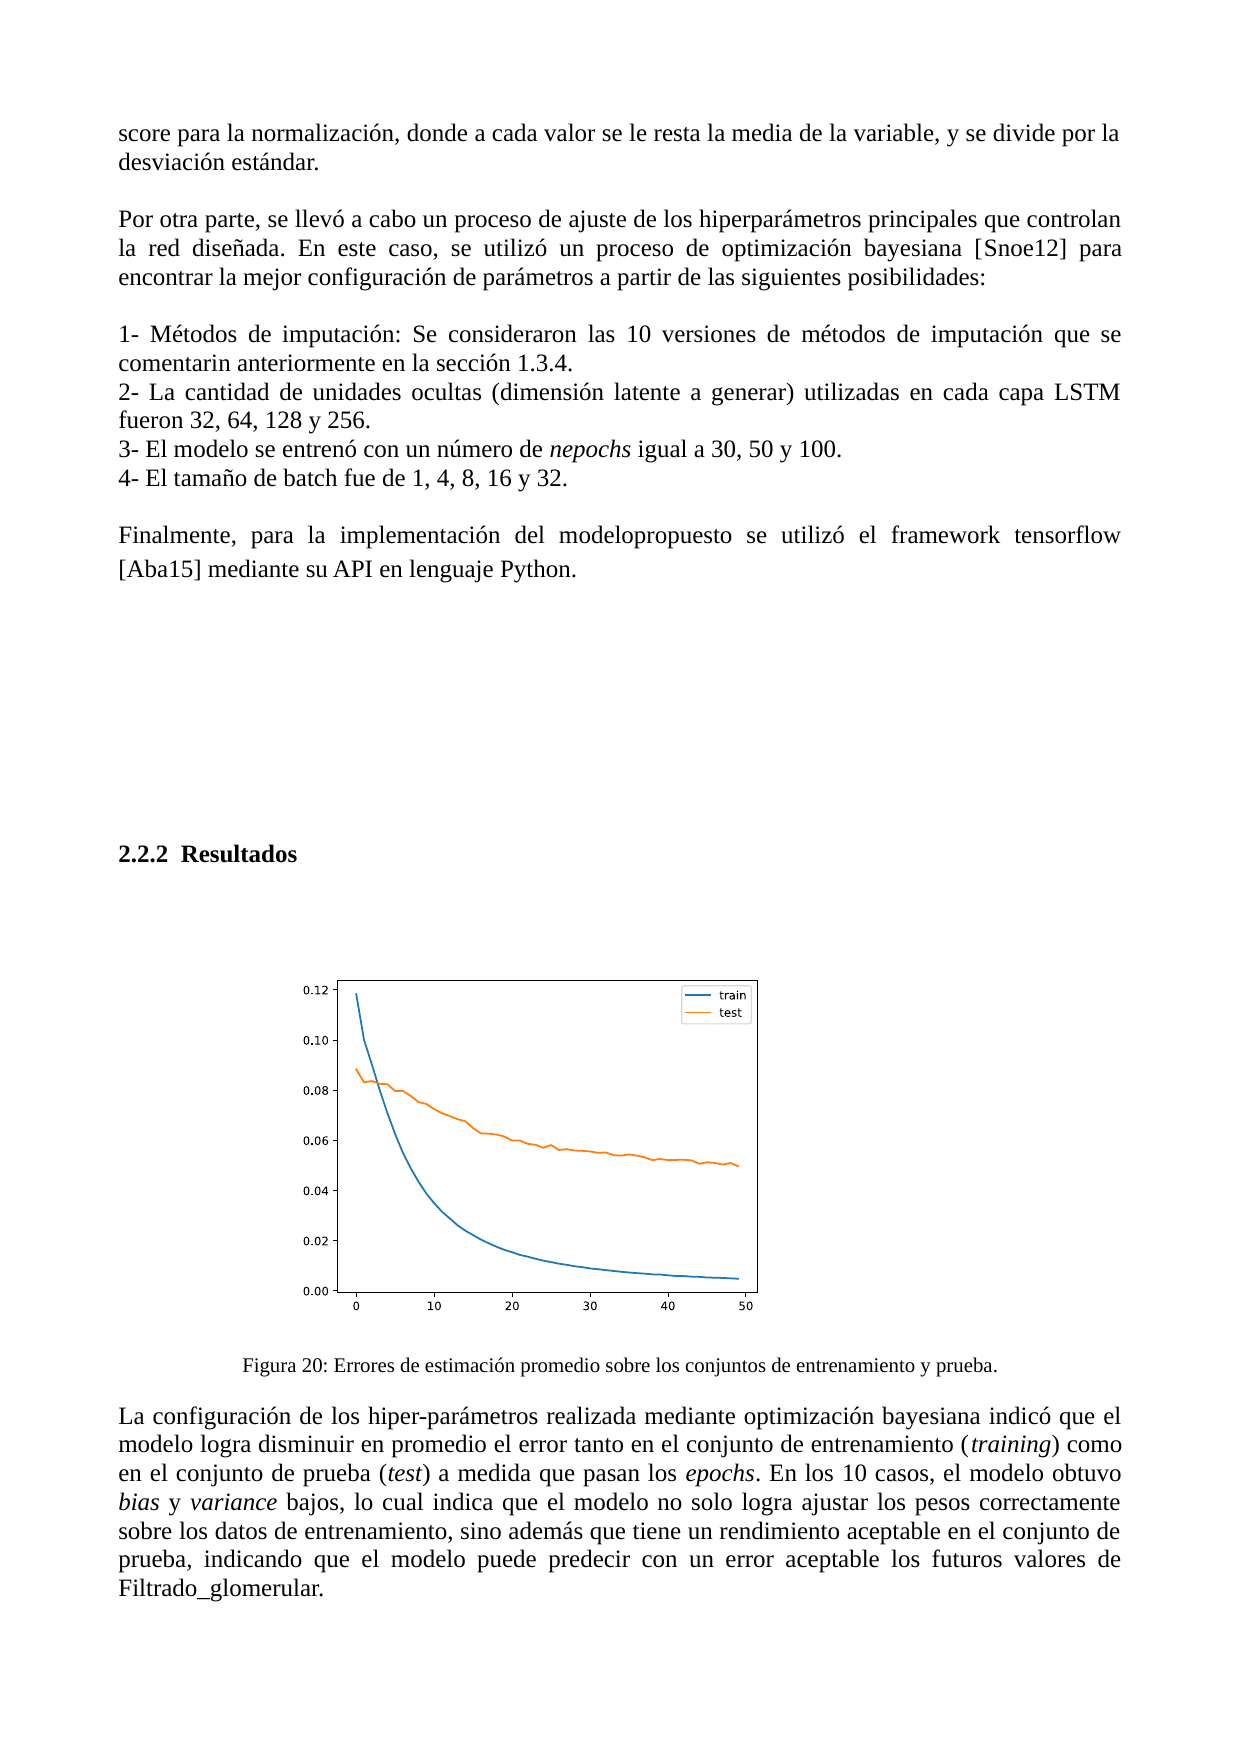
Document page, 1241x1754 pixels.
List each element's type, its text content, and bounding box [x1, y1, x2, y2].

text 3- El modelo se entrenó con un número de nepochs igual a 30, 50 y 100. [118, 434, 1122, 463]
text Figura 20: Errores de estimación promedio sobre los conjuntos de entrenamiento y prueba. [118, 1353, 1122, 1377]
text score para la normalización, donde a cada valor se le resta la media de la variable, y se divide por la desviación estándar. [118, 118, 1122, 176]
text Por otra parte, se llevó a cabo un proceso de ajuste de los hiperparámetros principales que controlan la red diseñada. En este caso, se utilizó un proceso de optimización bayesiana [Snoe12] para encontrar la mejor configuración de parámetros a partir de las siguientes posibilidades: [118, 204, 1122, 291]
text 4- El tamaño de batch fue de 1, 4, 8, 16 y 32. [118, 463, 1122, 492]
text 2- La cantidad de unidades ocultas (dimensión latente a generar) utilizadas en cada capa LSTM fueron 32, 64, 128 y 256. [118, 377, 1122, 434]
text 1- Métodos de imputación: Se consideraron las 10 versiones de métodos de imputación que se comentarin anteriormente en la sección 1.3.4. [118, 319, 1122, 377]
text Finalmente, para la implementación del modelopropuesto se utilizó el framework tensorflow [Aba15] mediante su API en lenguaje Python. [118, 521, 1122, 582]
text La configuración de los hiper-parámetros realizada mediante optimización bayesiana indicó que el modelo logra disminuir en promedio el error tanto en el conjunto de entrenamiento (training) como en el conjunto de prueba (test) a medida que pasan los epochs. En los 10 casos, el modelo obtuvo bias y variance bajos, lo cual indica que el modelo no solo logra ajustar los pesos correctamente sobre los datos de entrenamiento, sino además que tiene un rendimiento aceptable en el conjunto de prueba, indicando que el modelo puede predecir con un error aceptable los futuros valores de Filtrado_glomerular. [118, 1401, 1122, 1602]
text 2.2.2 Resultados [118, 839, 1122, 868]
